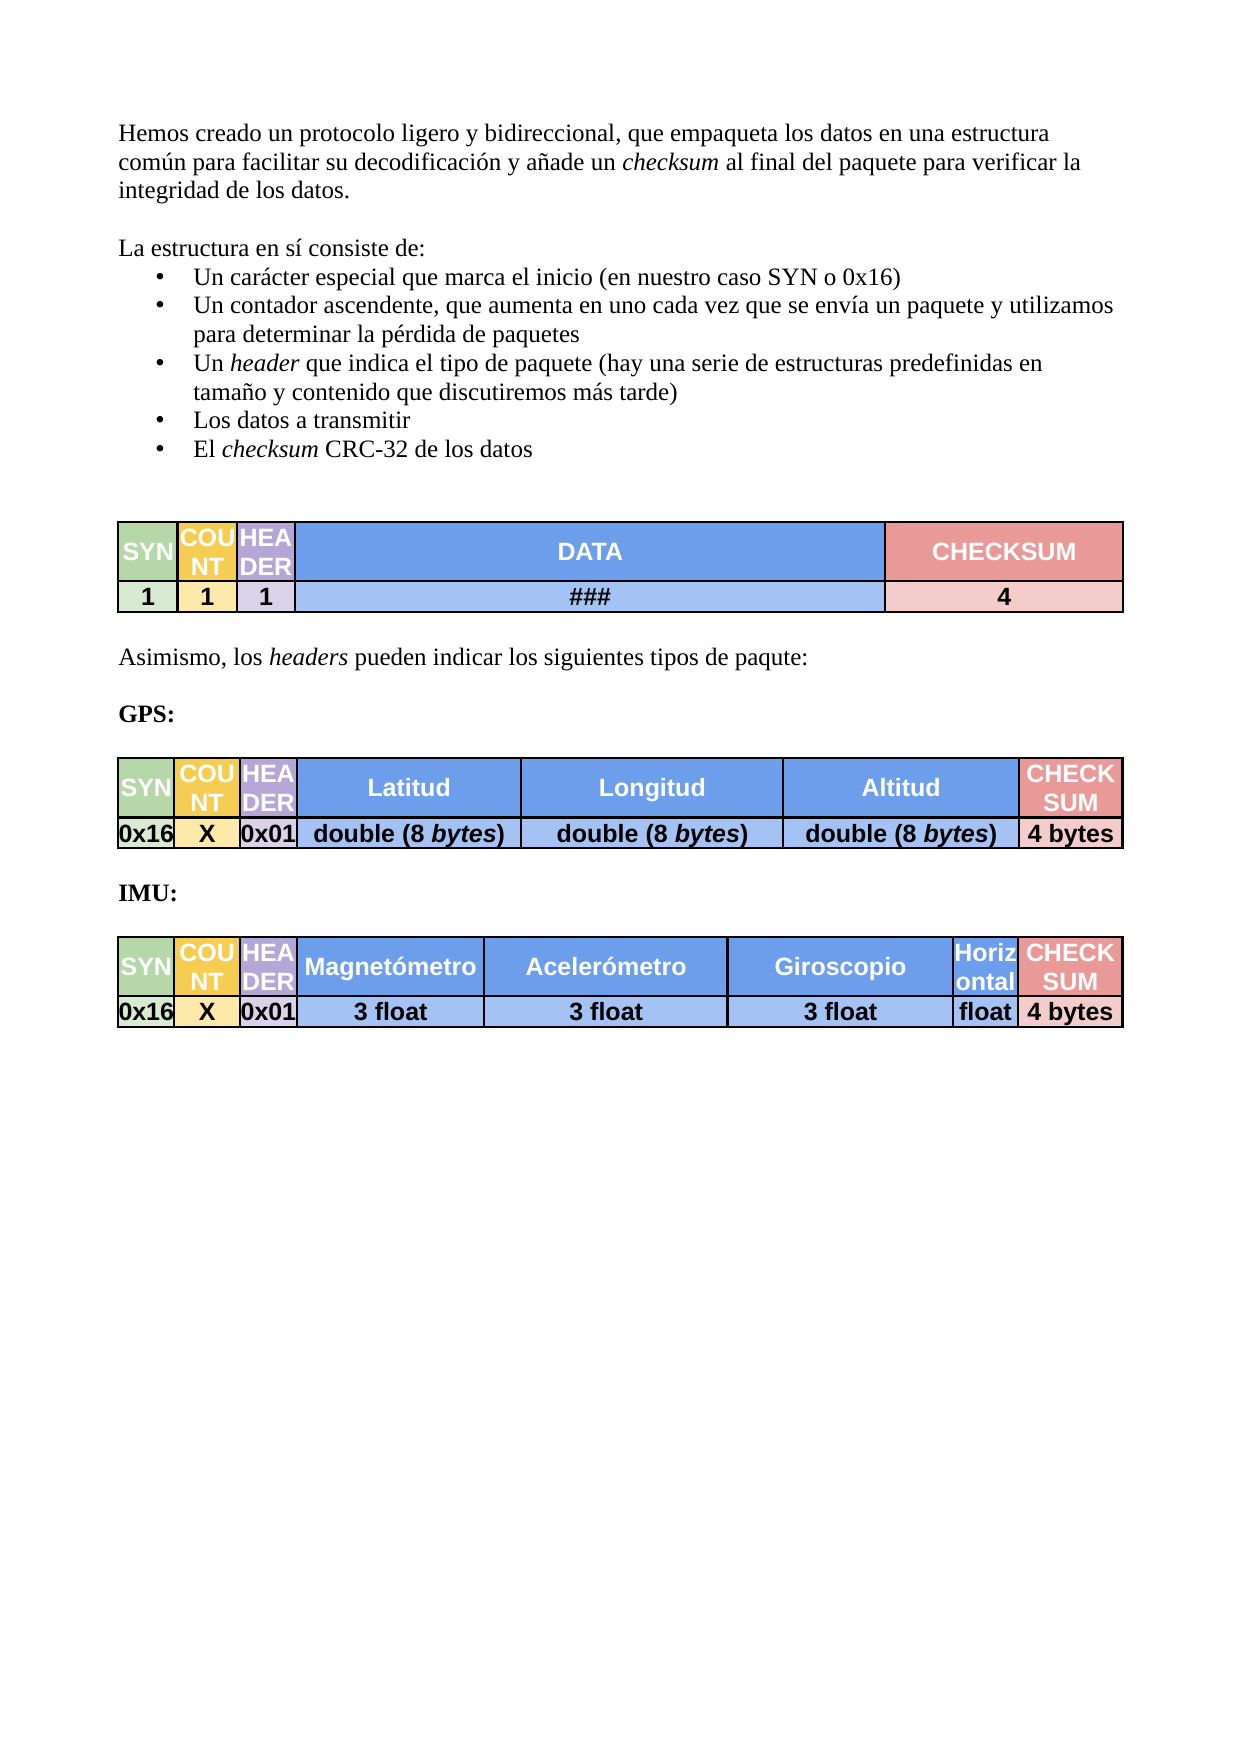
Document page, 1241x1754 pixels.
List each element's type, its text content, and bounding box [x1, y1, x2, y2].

text IMU: [118, 878, 1122, 907]
table_cell 0x16 [119, 997, 173, 1026]
list Los datos a transmitir [156, 406, 1122, 434]
table_cell 4 bytes [1019, 997, 1121, 1026]
table_header Magnetómetro [298, 938, 483, 995]
table_header HEADER [241, 938, 296, 995]
table_cell 3 float [298, 997, 483, 1026]
list El checksum CRC-32 de los datos [156, 434, 1122, 463]
table_header HEADER [241, 759, 296, 816]
table_header Longitud [522, 759, 782, 816]
table_cell X [175, 819, 239, 847]
table_header Acelerómetro [485, 938, 726, 995]
table_header DATA [296, 523, 884, 580]
table_header HEADER [238, 523, 294, 580]
table_header SYN [119, 523, 176, 580]
text GPS: [118, 699, 1122, 728]
table_header COUNT [175, 938, 239, 995]
table_header Horizontal [954, 938, 1017, 995]
table_cell 1 [238, 582, 294, 611]
table_header SYN [119, 759, 173, 816]
table_header CHECKSUM [886, 523, 1122, 580]
table_cell double (8 bytes) [522, 819, 782, 847]
table_header Giroscopio [729, 938, 952, 995]
table_cell 0x01 [241, 819, 296, 847]
list Un header que indica el tipo de paquete (hay una serie de estructuras predefinidas en tamaño y contenido que discutiremos más tarde) [156, 348, 1122, 406]
table_cell 3 float [729, 997, 952, 1026]
table_cell 4 bytes [1020, 819, 1121, 847]
table_cell 1 [179, 582, 236, 611]
text Hemos creado un protocolo ligero y bidireccional, que empaqueta los datos en una estructura común para facilitar su decodificación y añade un checksum al final del paquete para verificar la integridad de los datos. [118, 118, 1122, 204]
table_header COUNT [175, 759, 239, 816]
list Un contador ascendente, que aumenta en uno cada vez que se envía un paquete y utilizamos para determinar la pérdida de paquetes [156, 291, 1122, 348]
table_cell 0x01 [241, 997, 296, 1026]
table_header Latitud [298, 759, 520, 816]
table_header Altitud [784, 759, 1018, 816]
text Asimismo, los headers pueden indicar los siguientes tipos de paqute: [118, 642, 1122, 671]
table_cell double (8 bytes) [298, 819, 520, 847]
table_cell 4 [886, 582, 1122, 611]
table_cell 3 float [485, 997, 726, 1026]
table_cell X [175, 997, 239, 1026]
table_cell float [954, 997, 1017, 1026]
list Un carácter especial que marca el inicio (en nuestro caso SYN o 0x16) [156, 262, 1122, 291]
table_header SYN [119, 938, 173, 995]
table_header COUNT [179, 523, 236, 580]
table_cell 1 [119, 582, 176, 611]
table_cell ### [296, 582, 884, 611]
table_cell double (8 bytes) [784, 819, 1018, 847]
table_cell 0x16 [119, 819, 173, 847]
table_header CHECKSUM [1020, 759, 1121, 816]
table_header CHECKSUM [1019, 938, 1121, 995]
text La estructura en sí consiste de: [118, 233, 1122, 262]
